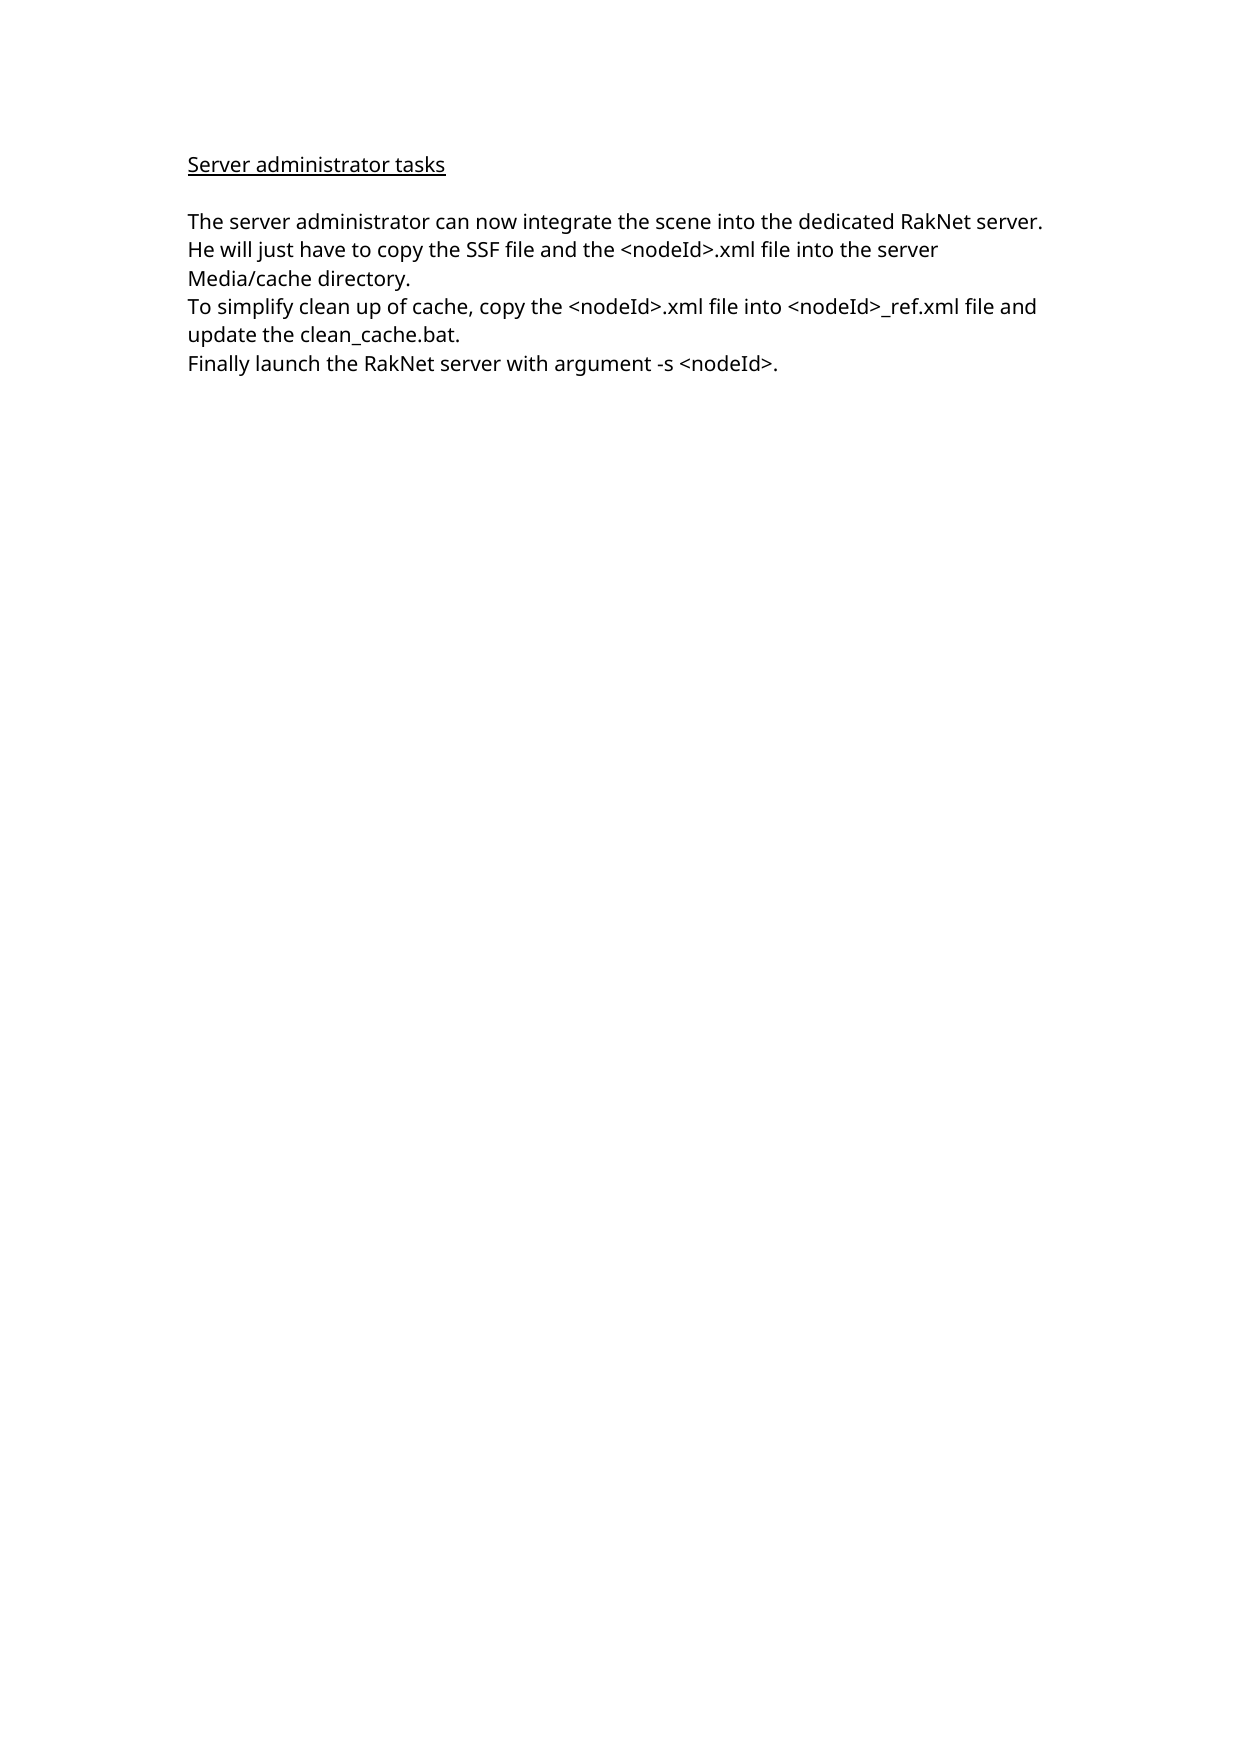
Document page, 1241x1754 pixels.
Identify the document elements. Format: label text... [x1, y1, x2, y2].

text Server administrator tasks [187, 150, 1053, 178]
text Finally launch the RakNet server with argument -s <nodeId>. [187, 349, 1053, 377]
text The server administrator can now integrate the scene into the dedicated RakNet server. He will just have to copy the SSF file and the <nodeId>.xml file into the server Media/cache directory. [187, 207, 1053, 292]
text To simplify clean up of cache, copy the <nodeId>.xml file into <nodeId>_ref.xml file and update the clean_cache.bat. [187, 292, 1053, 349]
